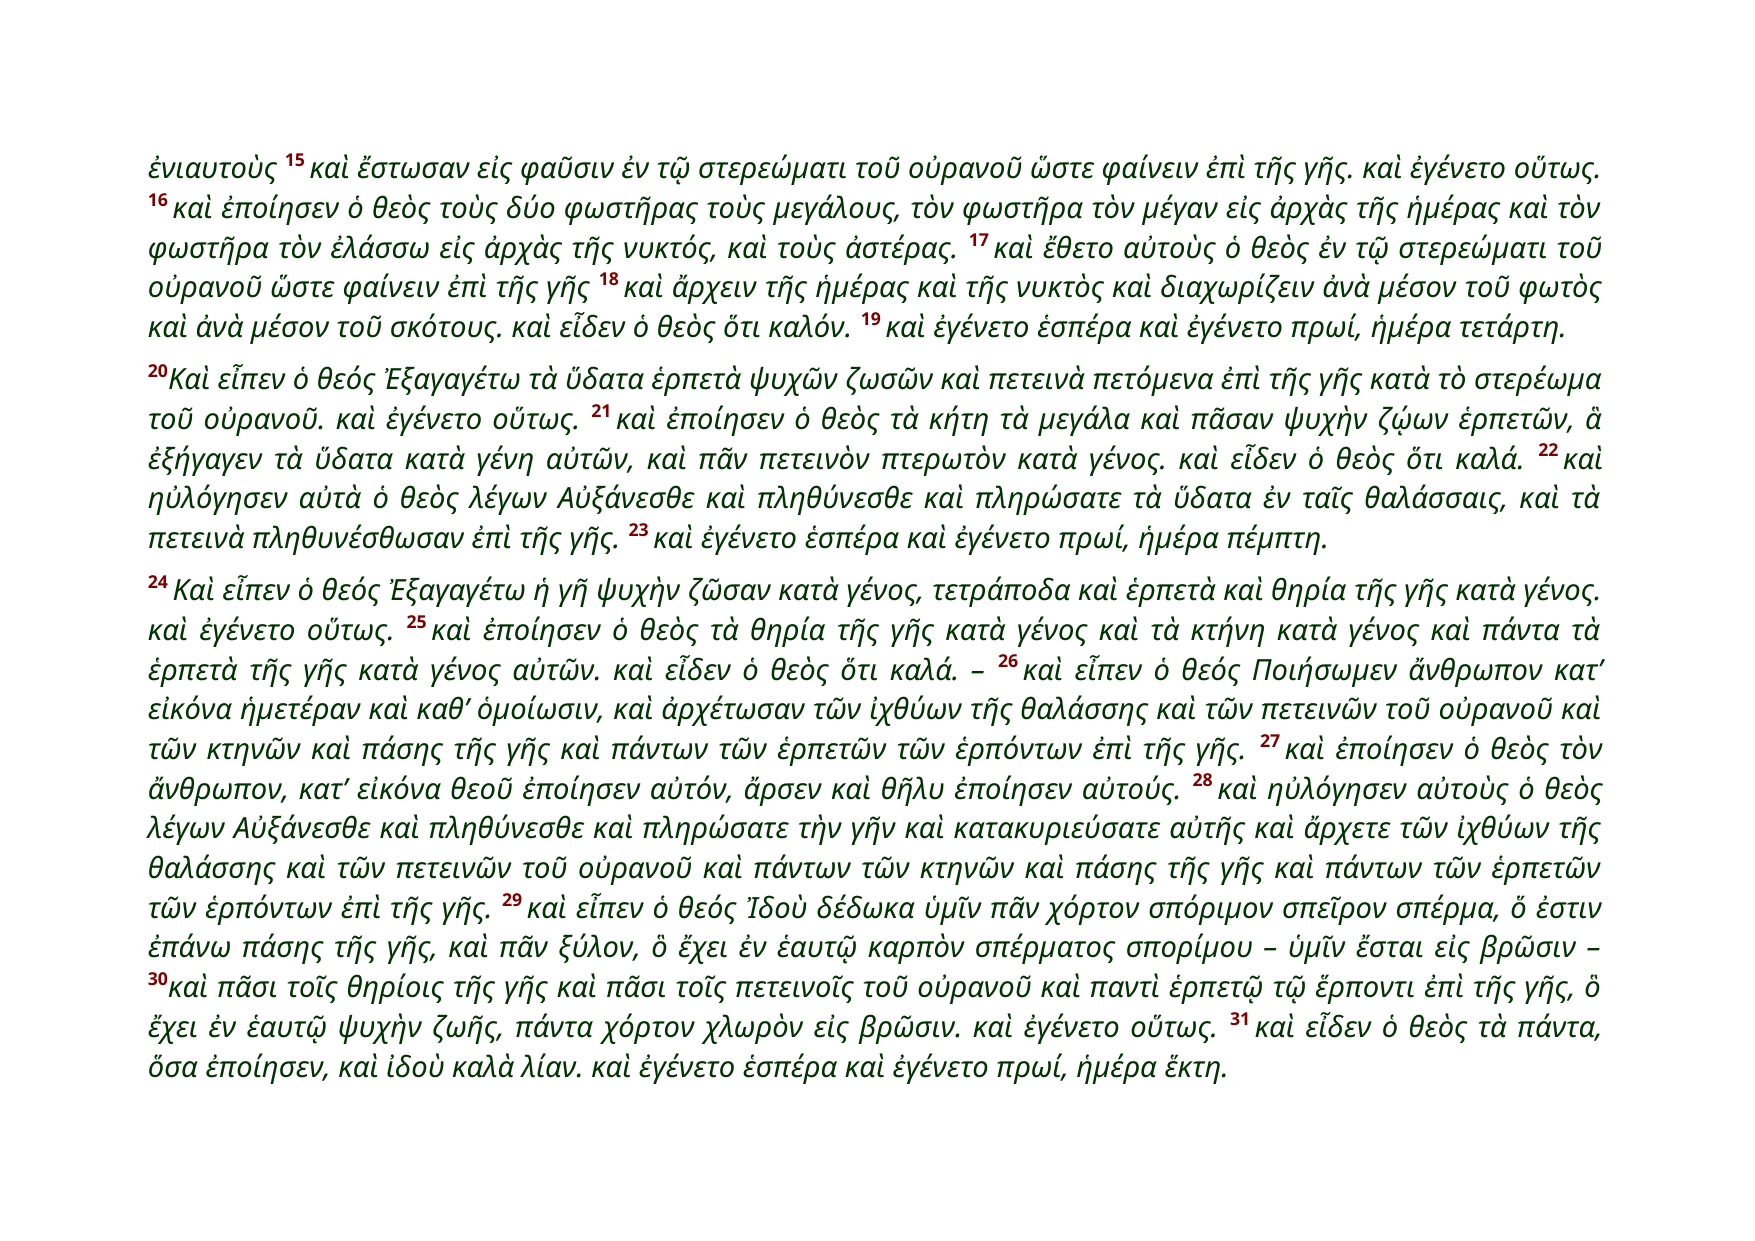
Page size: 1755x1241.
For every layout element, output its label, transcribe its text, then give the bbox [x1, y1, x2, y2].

text 20Καὶ εἶπεν ὁ θεός Ἐξαγαγέτω τὰ ὕδατα ἑρπετὰ ψυχῶν ζωσῶν καὶ πετεινὰ πετόμενα ἐπὶ τῆς γῆς κατὰ τὸ στερέωμα τοῦ οὐρανοῦ. καὶ ἐγένετο οὕτως. 21 καὶ ἐποίησεν ὁ θεὸς τὰ κήτη τὰ μεγάλα καὶ πᾶσαν ψυχὴν ζῴων ἑρπετῶν, ἃ ἐξήγαγεν τὰ ὕδατα κατὰ γένη αὐτῶν, καὶ πᾶν πετεινὸν πτερωτὸν κατὰ γένος. καὶ εἶδεν ὁ θεὸς ὅτι καλά. 22 καὶ ηὐλόγησεν αὐτὰ ὁ θεὸς λέγων Αὐξάνεσθε καὶ πληθύνεσθε καὶ πληρώσατε τὰ ὕδατα ἐν ταῖς θαλάσσαις, καὶ τὰ πετεινὰ πληθυνέσθωσαν ἐπὶ τῆς γῆς. 23 καὶ ἐγένετο ἑσπέρα καὶ ἐγένετο πρωί, ἡμέρα πέμπτη. [148, 359, 1606, 557]
text ἐνιαυτοὺς 15 καὶ ἔστωσαν εἰς φαῦσιν ἐν τῷ στερεώματι τοῦ οὐρανοῦ ὥστε φαίνειν ἐπὶ τῆς γῆς. καὶ ἐγένετο οὕτως. 16 καὶ ἐποίησεν ὁ θεὸς τοὺς δύο φωστῆρας τοὺς μεγάλους, τὸν φωστῆρα τὸν μέγαν εἰς ἀρχὰς τῆς ἡμέρας καὶ τὸν φωστῆρα τὸν ἐλάσσω εἰς ἀρχὰς τῆς νυκτός, καὶ τοὺς ἀστέρας. 17 καὶ ἔθετο αὐτοὺς ὁ θεὸς ἐν τῷ στερεώματι τοῦ οὐρανοῦ ὥστε φαίνειν ἐπὶ τῆς γῆς 18 καὶ ἄρχειν τῆς ἡμέρας καὶ τῆς νυκτὸς καὶ διαχωρίζειν ἀνὰ μέσον τοῦ φωτὸς καὶ ἀνὰ μέσον τοῦ σκότους. καὶ εἶδεν ὁ θεὸς ὅτι καλόν. 19 καὶ ἐγένετο ἑσπέρα καὶ ἐγένετο πρωί, ἡμέρα τετάρτη. [148, 148, 1606, 346]
text 24 Καὶ εἶπεν ὁ θεός Ἐξαγαγέτω ἡ γῆ ψυχὴν ζῶσαν κατὰ γένος, τετράποδα καὶ ἑρπετὰ καὶ θηρία τῆς γῆς κατὰ γένος. καὶ ἐγένετο οὕτως. 25 καὶ ἐποίησεν ὁ θεὸς τὰ θηρία τῆς γῆς κατὰ γένος καὶ τὰ κτήνη κατὰ γένος καὶ πάντα τὰ ἑρπετὰ τῆς γῆς κατὰ γένος αὐτῶν. καὶ εἶδεν ὁ θεὸς ὅτι καλά. – 26 καὶ εἶπεν ὁ θεός Ποιήσωμεν ἄνθρωπον κατ’ εἰκόνα ἡμετέραν καὶ καθ’ ὁμοίωσιν, καὶ ἀρχέτωσαν τῶν ἰχθύων τῆς θαλάσσης καὶ τῶν πετεινῶν τοῦ οὐρανοῦ καὶ τῶν κτηνῶν καὶ πάσης τῆς γῆς καὶ πάντων τῶν ἑρπετῶν τῶν ἑρπόντων ἐπὶ τῆς γῆς. 27 καὶ ἐποίησεν ὁ θεὸς τὸν ἄνθρωπον, κατ’ εἰκόνα θεοῦ ἐποίησεν αὐτόν, ἄρσεν καὶ θῆλυ ἐποίησεν αὐτούς. 28 καὶ ηὐλόγησεν αὐτοὺς ὁ θεὸς λέγων Αὐξάνεσθε καὶ πληθύνεσθε καὶ πληρώσατε τὴν γῆν καὶ κατακυριεύσατε αὐτῆς καὶ ἄρχετε τῶν ἰχθύων τῆς θαλάσσης καὶ τῶν πετεινῶν τοῦ οὐρανοῦ καὶ πάντων τῶν κτηνῶν καὶ πάσης τῆς γῆς καὶ πάντων τῶν ἑρπετῶν τῶν ἑρπόντων ἐπὶ τῆς γῆς. 29 καὶ εἶπεν ὁ θεός Ἰδοὺ δέδωκα ὑμῖν πᾶν χόρτον σπόριμον σπεῖρον σπέρμα, ὅ ἐστιν ἐπάνω πάσης τῆς γῆς, καὶ πᾶν ξύλον, ὃ ἔχει ἐν ἑαυτῷ καρπὸν σπέρματος σπορίμου – ὑμῖν ἔσται εἰς βρῶσιν – 30καὶ πᾶσι τοῖς θηρίοις τῆς γῆς καὶ πᾶσι τοῖς πετεινοῖς τοῦ οὐρανοῦ καὶ παντὶ ἑρπετῷ τῷ ἕρποντι ἐπὶ τῆς γῆς, ὃ ἔχει ἐν ἑαυτῷ ψυχὴν ζωῆς, πάντα χόρτον χλωρὸν εἰς βρῶσιν. καὶ ἐγένετο οὕτως. 31 καὶ εἶδεν ὁ θεὸς τὰ πάντα, ὅσα ἐποίησεν, καὶ ἰδοὺ καλὰ λίαν. καὶ ἐγένετο ἑσπέρα καὶ ἐγένετο πρωί, ἡμέρα ἕκτη. [148, 569, 1606, 1086]
